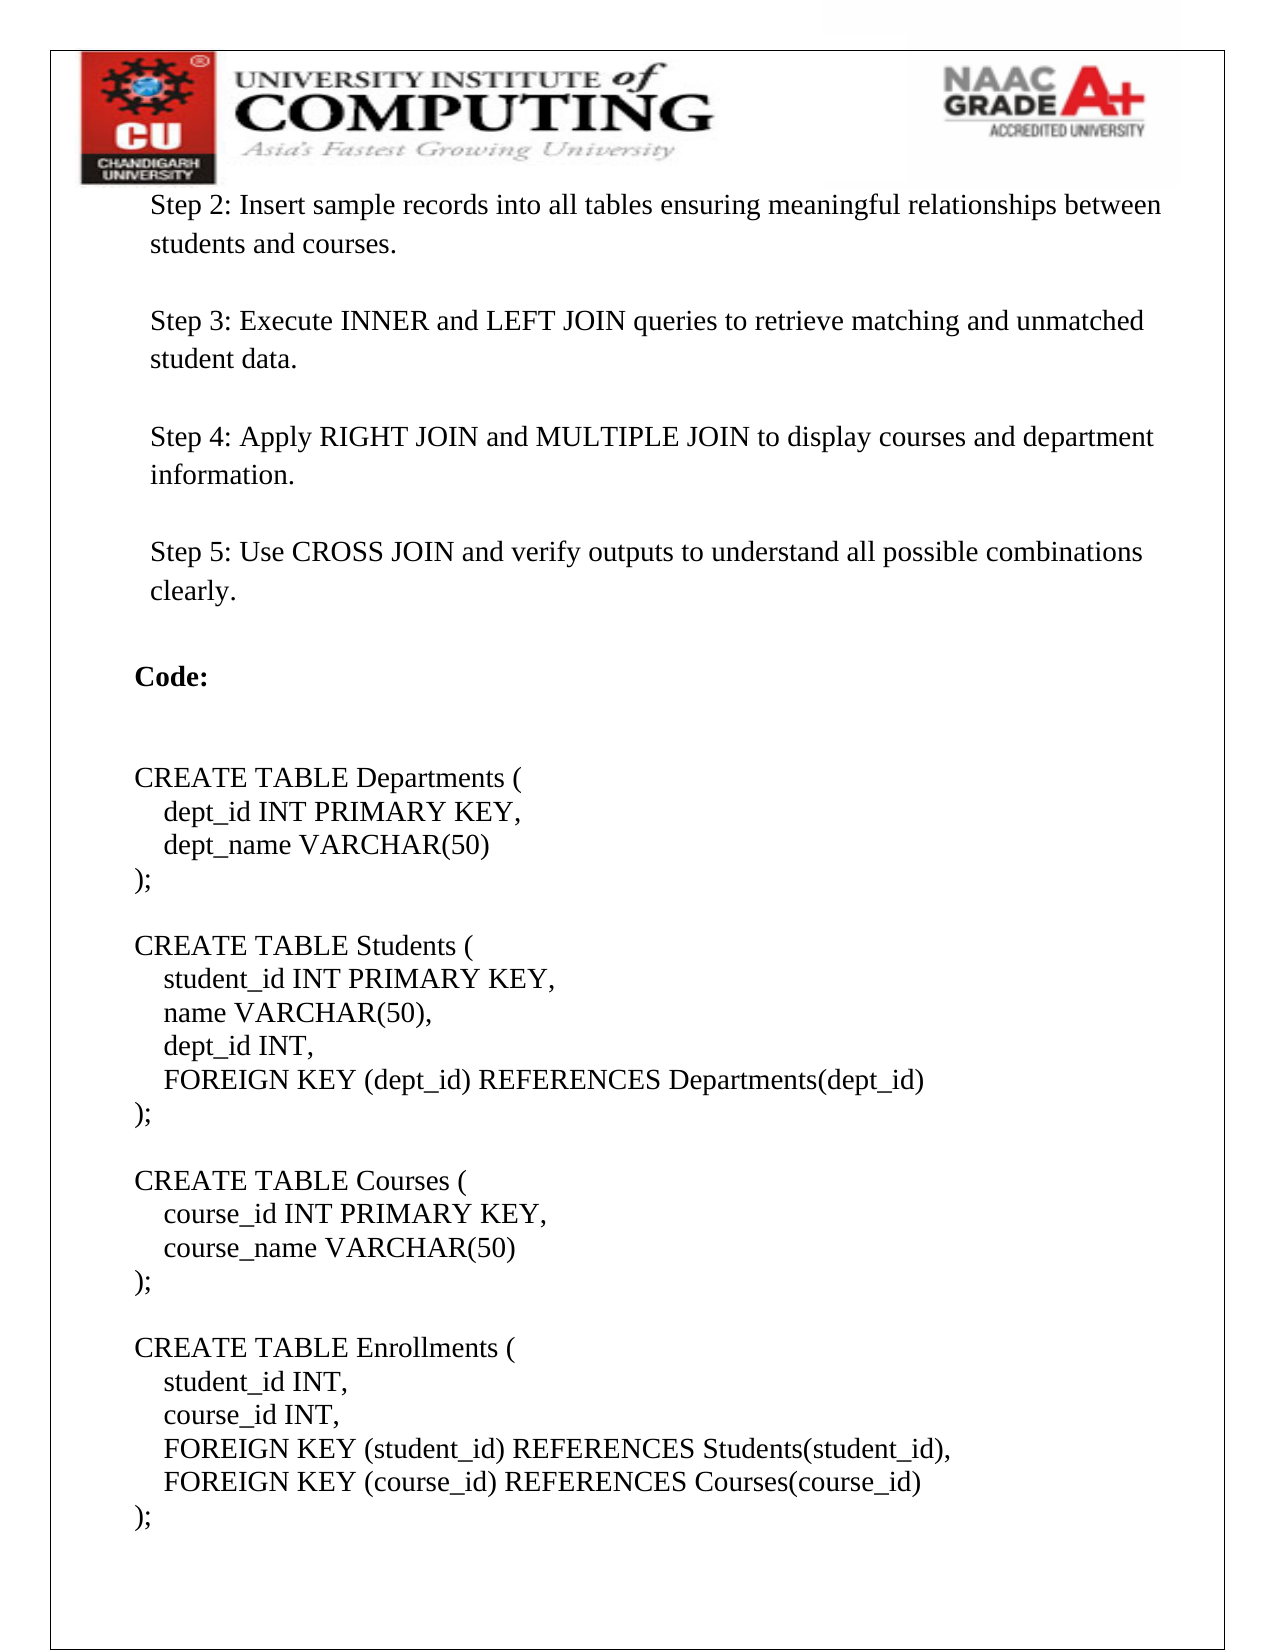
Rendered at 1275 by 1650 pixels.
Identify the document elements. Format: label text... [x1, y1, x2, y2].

text course_id INT, [134, 1397, 1200, 1431]
text student_id INT, [134, 1364, 1200, 1397]
text Code: [134, 659, 1200, 693]
text CREATE TABLE Departments ( [134, 760, 1200, 794]
text dept_id INT PRIMARY KEY, [134, 794, 1200, 827]
text ); [134, 1498, 1200, 1532]
text FOREIGN KEY (course_id) REFERENCES Courses(course_id) [134, 1464, 1200, 1498]
text name VARCHAR(50), [134, 995, 1200, 1028]
text Step 5: Use CROSS JOIN and verify outputs to understand all possible combinations clearly. [75, 534, 1200, 606]
text dept_id INT, [134, 1028, 1200, 1062]
text Step 4: Apply RIGHT JOIN and MULTIPLE JOIN to display courses and department information. [75, 419, 1200, 491]
text FOREIGN KEY (student_id) REFERENCES Students(student_id), [134, 1431, 1200, 1464]
text FOREIGN KEY (dept_id) REFERENCES Departments(dept_id) [134, 1062, 1200, 1096]
text ); [134, 1096, 1200, 1129]
text dept_name VARCHAR(50) [134, 827, 1200, 861]
picture [75, 0, 1181, 50]
text CREATE TABLE Enrollments ( [134, 1330, 1200, 1364]
picture [75, 51, 1181, 188]
text Step 2: Insert sample records into all tables ensuring meaningful relationships between students and courses. [75, 187, 1200, 259]
text ); [134, 861, 1200, 894]
text course_name VARCHAR(50) [134, 1230, 1200, 1263]
text course_id INT PRIMARY KEY, [134, 1196, 1200, 1230]
text student_id INT PRIMARY KEY, [134, 961, 1200, 995]
text CREATE TABLE Students ( [134, 928, 1200, 961]
text Step 3: Execute INNER and LEFT JOIN queries to retrieve matching and unmatched student data. [75, 303, 1200, 375]
text CREATE TABLE Courses ( [134, 1163, 1200, 1196]
text ); [134, 1263, 1200, 1297]
